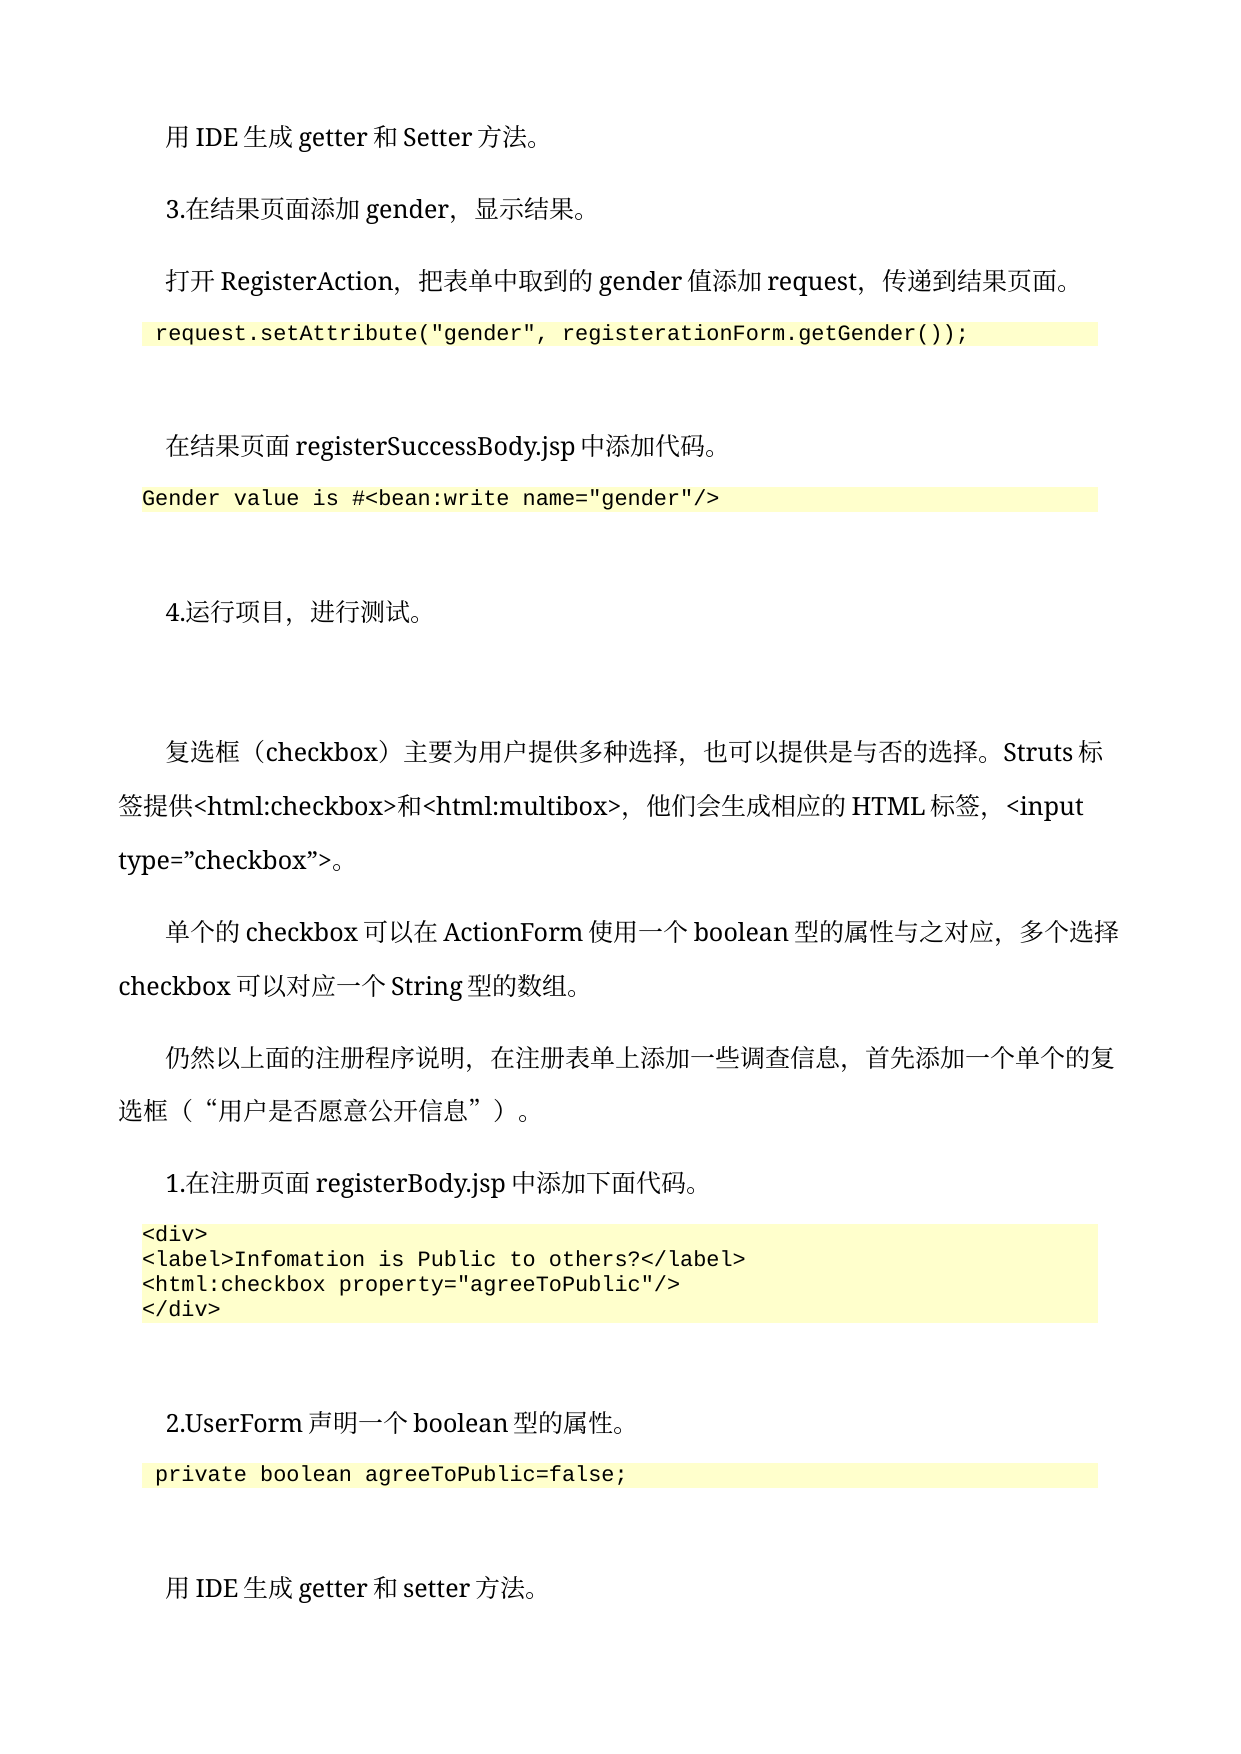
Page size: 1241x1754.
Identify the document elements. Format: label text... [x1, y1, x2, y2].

text 单个的checkbox可以在ActionForm使用一个boolean型的属性与之对应，多个选择checkbox可以对应一个String型的数组。 [118, 912, 1122, 1002]
text 3.在结果页面添加gender，显示结果。 [118, 190, 1122, 226]
text <label>Infomation is Public to others?</label> [142, 1248, 1098, 1273]
text 用IDE生成getter和Setter方法。 [118, 118, 1122, 154]
text 1.在注册页面registerBody.jsp中添加下面代码。 [118, 1164, 1122, 1200]
text 2.UserForm声明一个boolean型的属性。 [118, 1403, 1122, 1439]
text <html:checkbox property="agreeToPublic"/> [142, 1273, 1098, 1298]
text 仍然以上面的注册程序说明，在注册表单上添加一些调查信息，首先添加一个单个的复选框（“用户是否愿意公开信息”）。 [118, 1038, 1122, 1128]
text <div> [142, 1224, 1098, 1248]
text 用IDE生成getter和setter方法。 [118, 1569, 1122, 1605]
text Gender value is #<bean:write name="gender"/> [142, 487, 1098, 512]
text 在结果页面registerSuccessBody.jsp中添加代码。 [118, 427, 1122, 463]
text </div> [142, 1298, 1098, 1323]
text 4.运行项目，进行测试。 [118, 592, 1122, 628]
text private boolean agreeToPublic=false; [142, 1463, 1098, 1488]
text request.setAttribute("gender", registerationForm.getGender()); [142, 322, 1098, 346]
text 复选框（checkbox）主要为用户提供多种选择，也可以提供是与否的选择。Struts标签提供<html:checkbox>和<html:multibox>，他们会生成相应的HTML标签，<input type=”checkbox”>。 [118, 733, 1122, 877]
text 打开RegisterAction，把表单中取到的gender值添加request，传递到结果页面。 [118, 262, 1122, 298]
